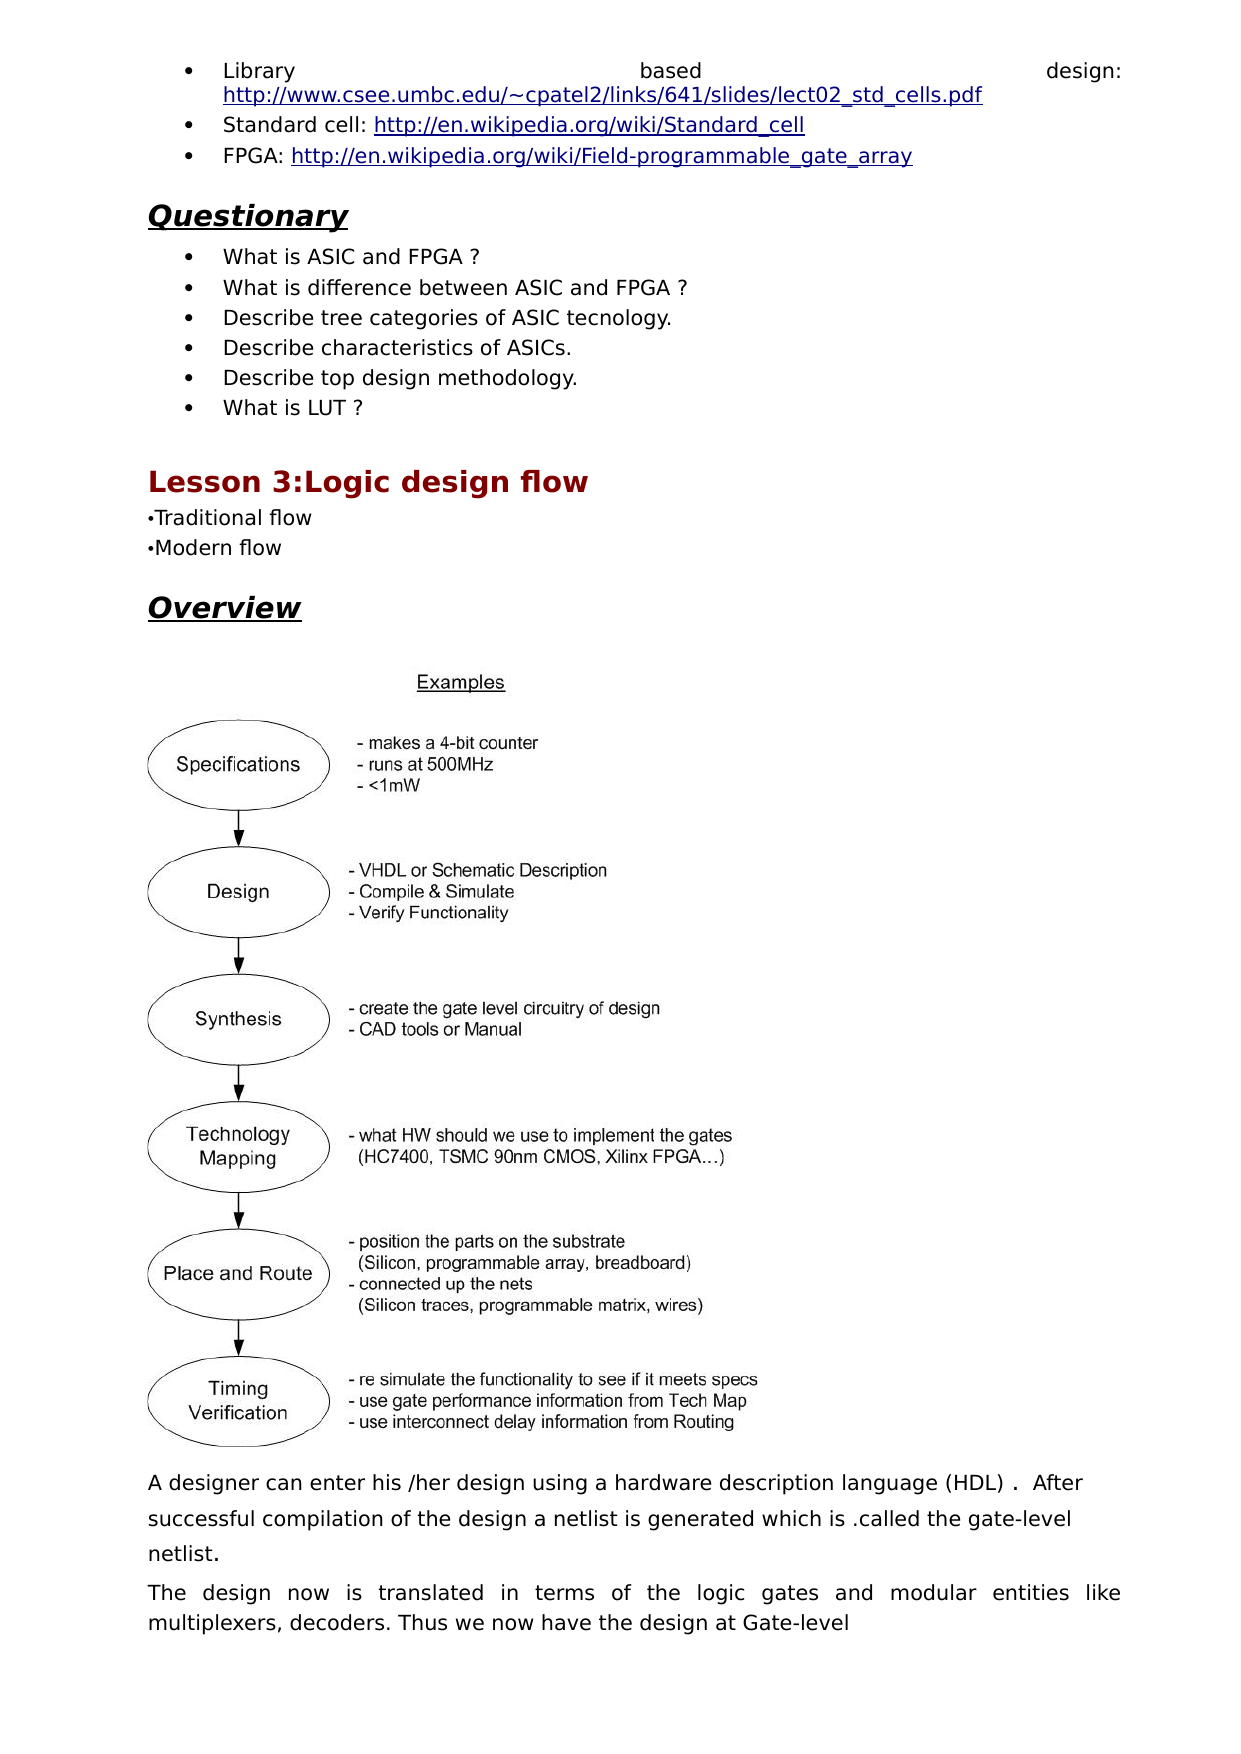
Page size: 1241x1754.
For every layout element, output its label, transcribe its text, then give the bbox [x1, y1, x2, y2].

subtitle Overview [148, 591, 1122, 625]
subtitle Questionary [148, 199, 1122, 233]
list Modern flow [148, 536, 1122, 560]
text The design now is translated in terms of the logic gates and modular entities like multiplexers, decoders. Thus we now have the design at Gate-level [148, 1581, 1122, 1635]
list Describe top design methodology. [185, 366, 1122, 391]
list FPGA: http://en.wikipedia.org/wiki/Field-programmable_gate_array [185, 144, 1122, 168]
subtitle Logic design flow [148, 466, 1122, 500]
list Describe characteristics of ASICs. [185, 336, 1122, 360]
list Standard cell: http://en.wikipedia.org/wiki/Standard_cell [185, 113, 1122, 138]
list Traditional flow [148, 506, 1122, 530]
text A designer can enter his /her design using a hardware description language (HDL) . After successful compilation of the design a netlist is generated which is .called the gate-level netlist. [148, 1452, 1122, 1567]
picture [147, 667, 758, 1447]
list What is difference between ASIC and FPGA ? [185, 276, 1122, 300]
list Describe tree categories of ASIC tecnology. [185, 306, 1122, 330]
list What is ASIC and FPGA ? [185, 245, 1122, 270]
list What is LUT ? [185, 396, 1122, 421]
list Library based design: http://www.csee.umbc.edu/~cpatel2/links/641/slides/lect02_std_cells.pdf [185, 59, 1122, 108]
